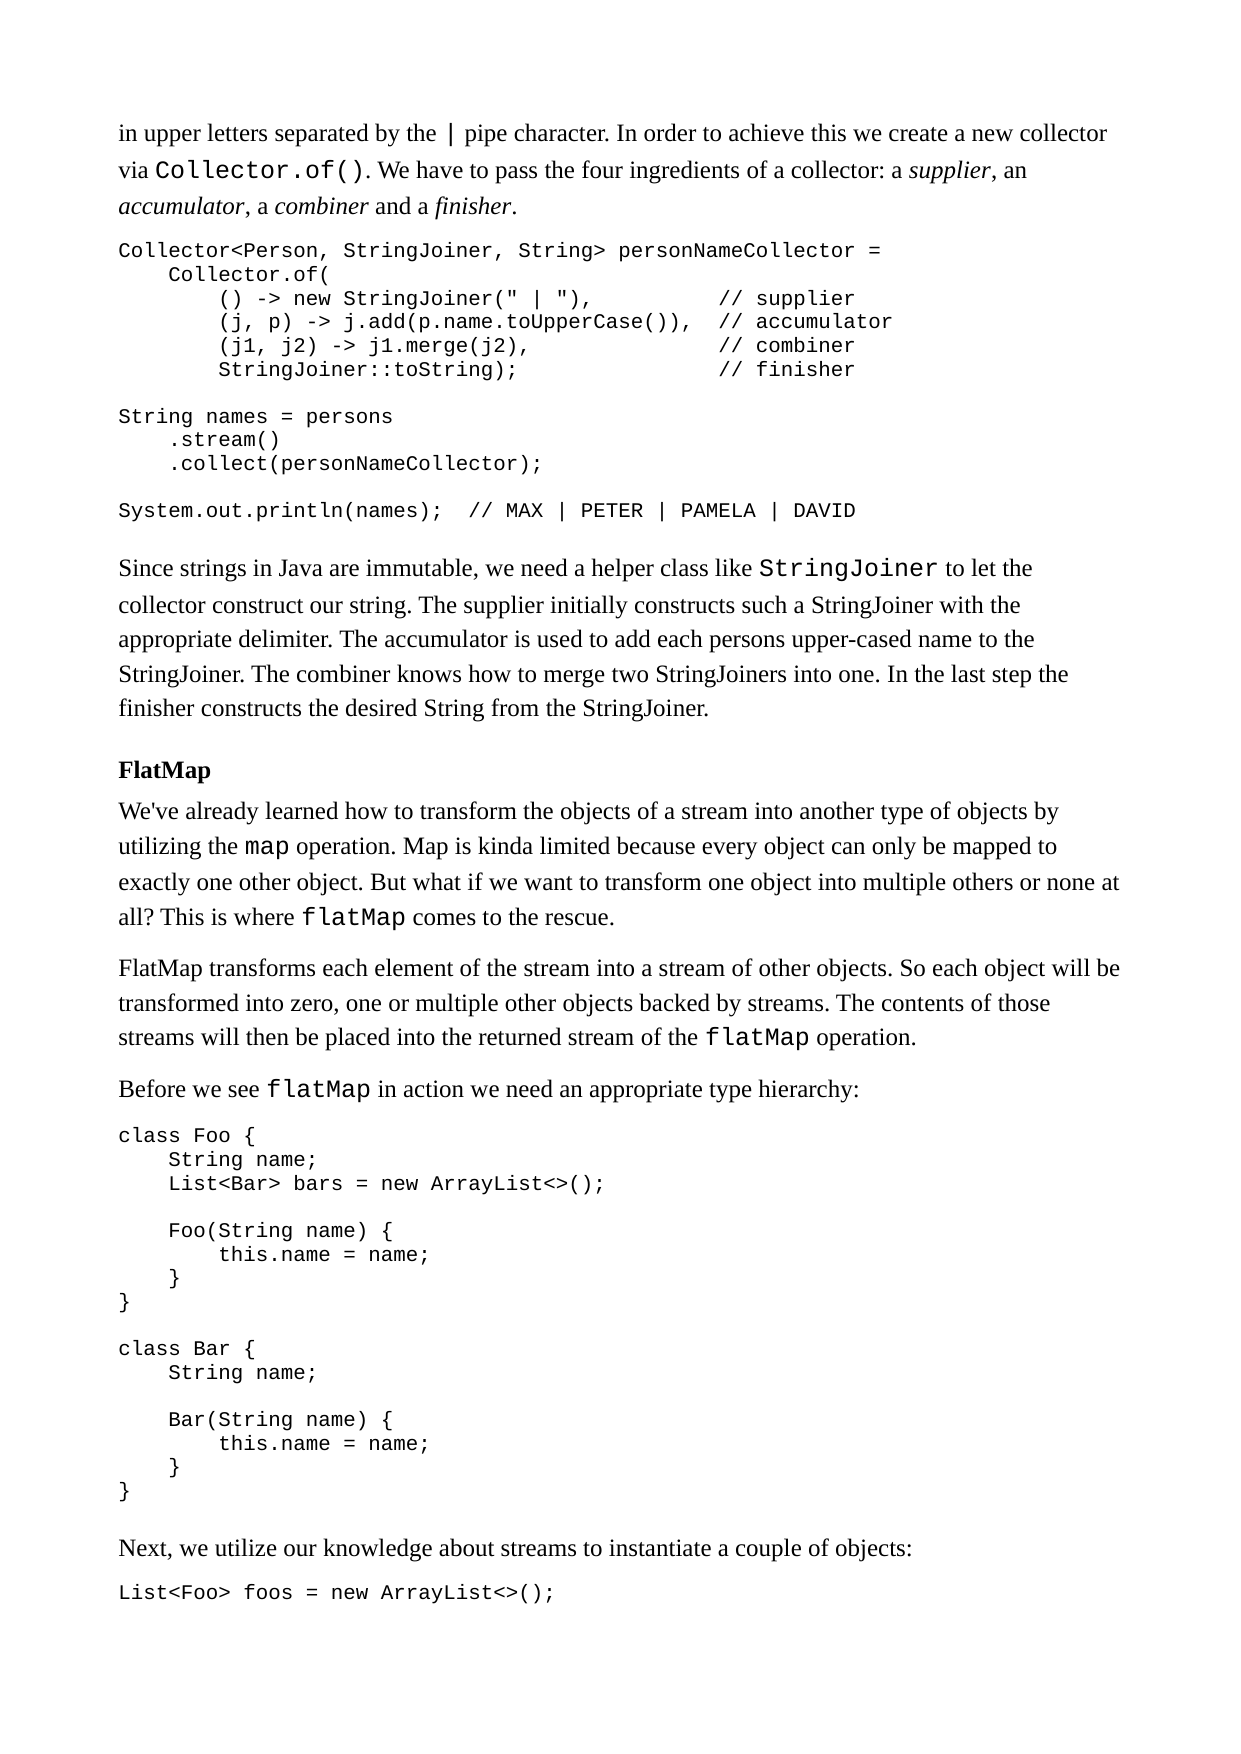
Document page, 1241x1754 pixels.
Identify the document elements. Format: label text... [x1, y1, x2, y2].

text this.name = name; [118, 1244, 1122, 1267]
text String names = persons [118, 406, 1122, 429]
text System.out.println(names); // MAX | PETER | PAMELA | DAVID [118, 500, 1122, 524]
subtitle FlatMap [118, 755, 1122, 784]
text (j, p) -> j.add(p.name.toUpperCase()), // accumulator [118, 311, 1122, 335]
text Since strings in Java are immutable, we need a helper class like StringJoiner to let the collector construct our string. The supplier initially constructs such a StringJoiner with the appropriate delimiter. The accumulator is used to add each persons upper-cased name to the StringJoiner. The combiner knows how to merge two StringJoiners into one. In the last step the finisher constructs the desired String from the StringJoiner. [118, 553, 1122, 722]
text } [118, 1457, 1122, 1480]
text Bar(String name) { [118, 1409, 1122, 1433]
text Collector<Person, StringJoiner, String> personNameCollector = [118, 240, 1122, 264]
text class Foo { [118, 1126, 1122, 1149]
text List<Bar> bars = new ArrayList<>(); [118, 1173, 1122, 1196]
text Foo(String name) { [118, 1220, 1122, 1244]
text String name; [118, 1362, 1122, 1386]
text Collector.of( [118, 264, 1122, 288]
text class Bar { [118, 1338, 1122, 1362]
text We've already learned how to transform the objects of a stream into another type of objects by utilizing the map operation. Map is kinda limited because every object can only be mapped to exactly one other object. But what if we want to transform one object into multiple others or none at all? This is where flatMap comes to the rescue. [118, 796, 1122, 933]
text StringJoiner::toString); // finisher [118, 358, 1122, 382]
text in upper letters separated by the | pipe character. In order to achieve this we create a new collector via Collector.of(). We have to pass the four ingredients of a collector: a supplier, an accumulator, a combiner and a finisher. [118, 118, 1122, 220]
text this.name = name; [118, 1433, 1122, 1457]
text () -> new StringJoiner(" | "), // supplier [118, 288, 1122, 311]
text .collect(personNameCollector); [118, 453, 1122, 477]
text FlatMap transforms each element of the stream into a stream of other objects. So each object will be transformed into zero, one or multiple other objects backed by streams. The contents of those streams will then be placed into the returned stream of the flatMap operation. [118, 953, 1122, 1053]
text } [118, 1480, 1122, 1504]
text Before we see flatMap in action we need an appropriate type hierarchy: [118, 1074, 1122, 1105]
text .stream() [118, 429, 1122, 453]
text Next, we utilize our knowledge about streams to instantiate a couple of objects: [118, 1533, 1122, 1562]
text String name; [118, 1149, 1122, 1173]
text List<Foo> foos = new ArrayList<>(); [118, 1582, 1122, 1606]
text } [118, 1291, 1122, 1315]
text } [118, 1267, 1122, 1291]
text (j1, j2) -> j1.merge(j2), // combiner [118, 335, 1122, 358]
